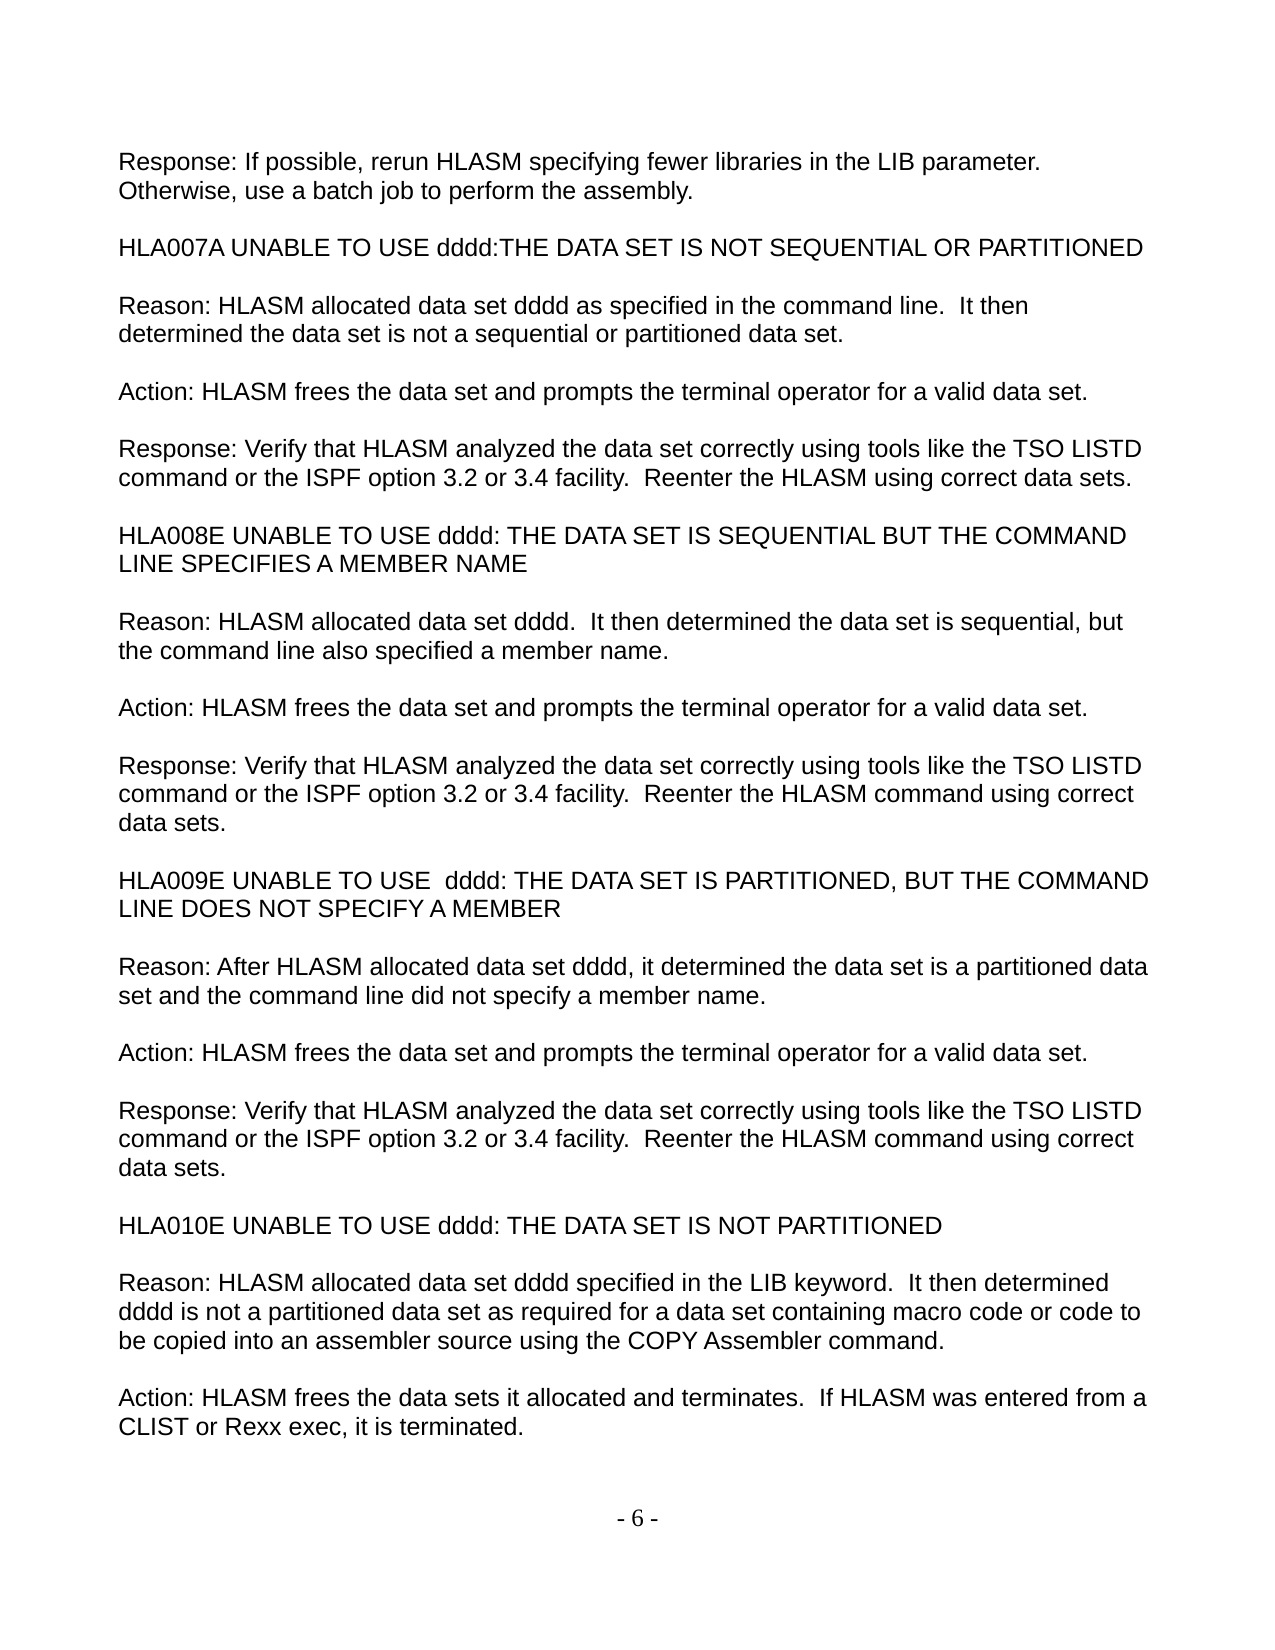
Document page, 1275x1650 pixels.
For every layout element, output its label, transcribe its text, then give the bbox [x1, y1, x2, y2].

text Action: HLASM frees the data set and prompts the terminal operator for a valid data set. [118, 377, 1157, 406]
text Reason: After HLASM allocated data set dddd, it determined the data set is a partitioned data set and the command line did not specify a member name. [118, 952, 1157, 1009]
text HLA008E UNABLE TO USE dddd: THE DATA SET IS SEQUENTIAL BUT THE COMMAND LINE SPECIFIES A MEMBER NAME [118, 521, 1157, 578]
text HLA007A UNABLE TO USE dddd:THE DATA SET IS NOT SEQUENTIAL OR PARTITIONED [118, 233, 1157, 262]
text Response: Verify that HLASM analyzed the data set correctly using tools like the TSO LISTD command or the ISPF option 3.2 or 3.4 facility. Reenter the HLASM command using correct data sets. [118, 751, 1157, 837]
text Response: If possible, rerun HLASM specifying fewer libraries in the LIB parameter. Otherwise, use a batch job to perform the assembly. [118, 147, 1157, 204]
text Reason: HLASM allocated data set dddd. It then determined the data set is sequential, but the command line also specified a member name. [118, 607, 1157, 664]
text Action: HLASM frees the data set and prompts the terminal operator for a valid data set. [118, 1038, 1157, 1067]
text Response: Verify that HLASM analyzed the data set correctly using tools like the TSO LISTD command or the ISPF option 3.2 or 3.4 facility. Reenter the HLASM using correct data sets. [118, 434, 1157, 492]
text Action: HLASM frees the data sets it allocated and terminates. If HLASM was entered from a CLIST or Rexx exec, it is terminated. [118, 1383, 1157, 1441]
text HLA009E UNABLE TO USE dddd: THE DATA SET IS PARTITIONED, BUT THE COMMAND LINE DOES NOT SPECIFY A MEMBER [118, 866, 1157, 923]
text HLA010E UNABLE TO USE dddd: THE DATA SET IS NOT PARTITIONED [118, 1211, 1157, 1239]
text Reason: HLASM allocated data set dddd as specified in the command line. It then determined the data set is not a sequential or partitioned data set. [118, 291, 1157, 348]
text Response: Verify that HLASM analyzed the data set correctly using tools like the TSO LISTD command or the ISPF option 3.2 or 3.4 facility. Reenter the HLASM command using correct data sets. [118, 1096, 1157, 1182]
text Action: HLASM frees the data set and prompts the terminal operator for a valid data set. [118, 693, 1157, 722]
text Reason: HLASM allocated data set dddd specified in the LIB keyword. It then determined dddd is not a partitioned data set as required for a data set containing macro code or code to be copied into an assembler source using the COPY Assembler command. [118, 1268, 1157, 1354]
